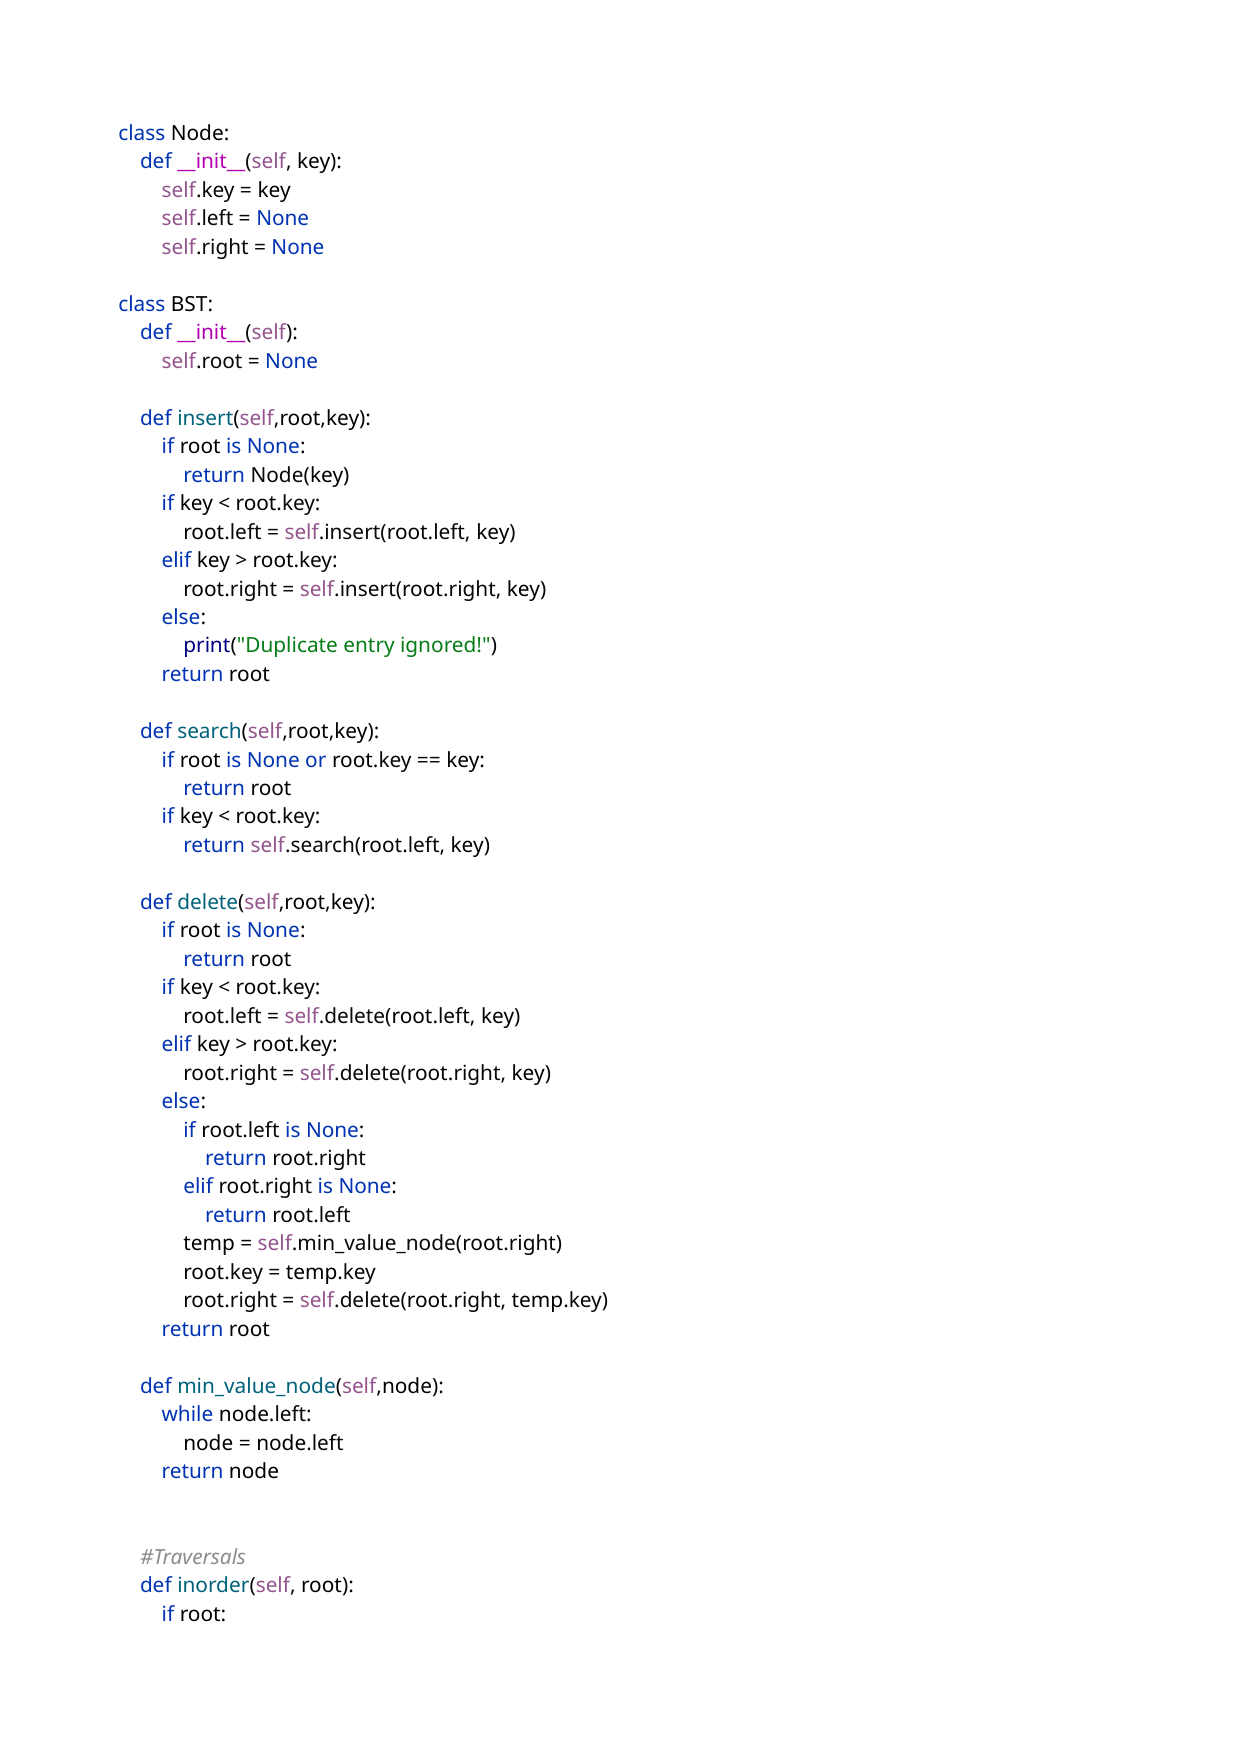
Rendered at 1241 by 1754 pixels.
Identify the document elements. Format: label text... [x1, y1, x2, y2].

text class Node: def __init__(self, key): self.key = key self.left = None self.right = None class BST: def __init__(self): self.root = None def insert(self,root,key): if root is None: return Node(key) if key < root.key: root.left = self.insert(root.left, key) elif key > root.key: root.right = self.insert(root.right, key) else: print("Duplicate entry ignored!") return root def search(self,root,key): if root is None or root.key == key: return root if key < root.key: return self.search(root.left, key) def delete(self,root,key): if root is None: return root if key < root.key: root.left = self.delete(root.left, key) elif key > root.key: root.right = self.delete(root.right, key) else: if root.left is None: return root.right elif root.right is None: return root.left temp = self.min_value_node(root.right) root.key = temp.key root.right = self.delete(root.right, temp.key) return root def min_value_node(self,node): while node.left: node = node.left return node #Traversals def inorder(self, root): if root: [118, 118, 1122, 1627]
